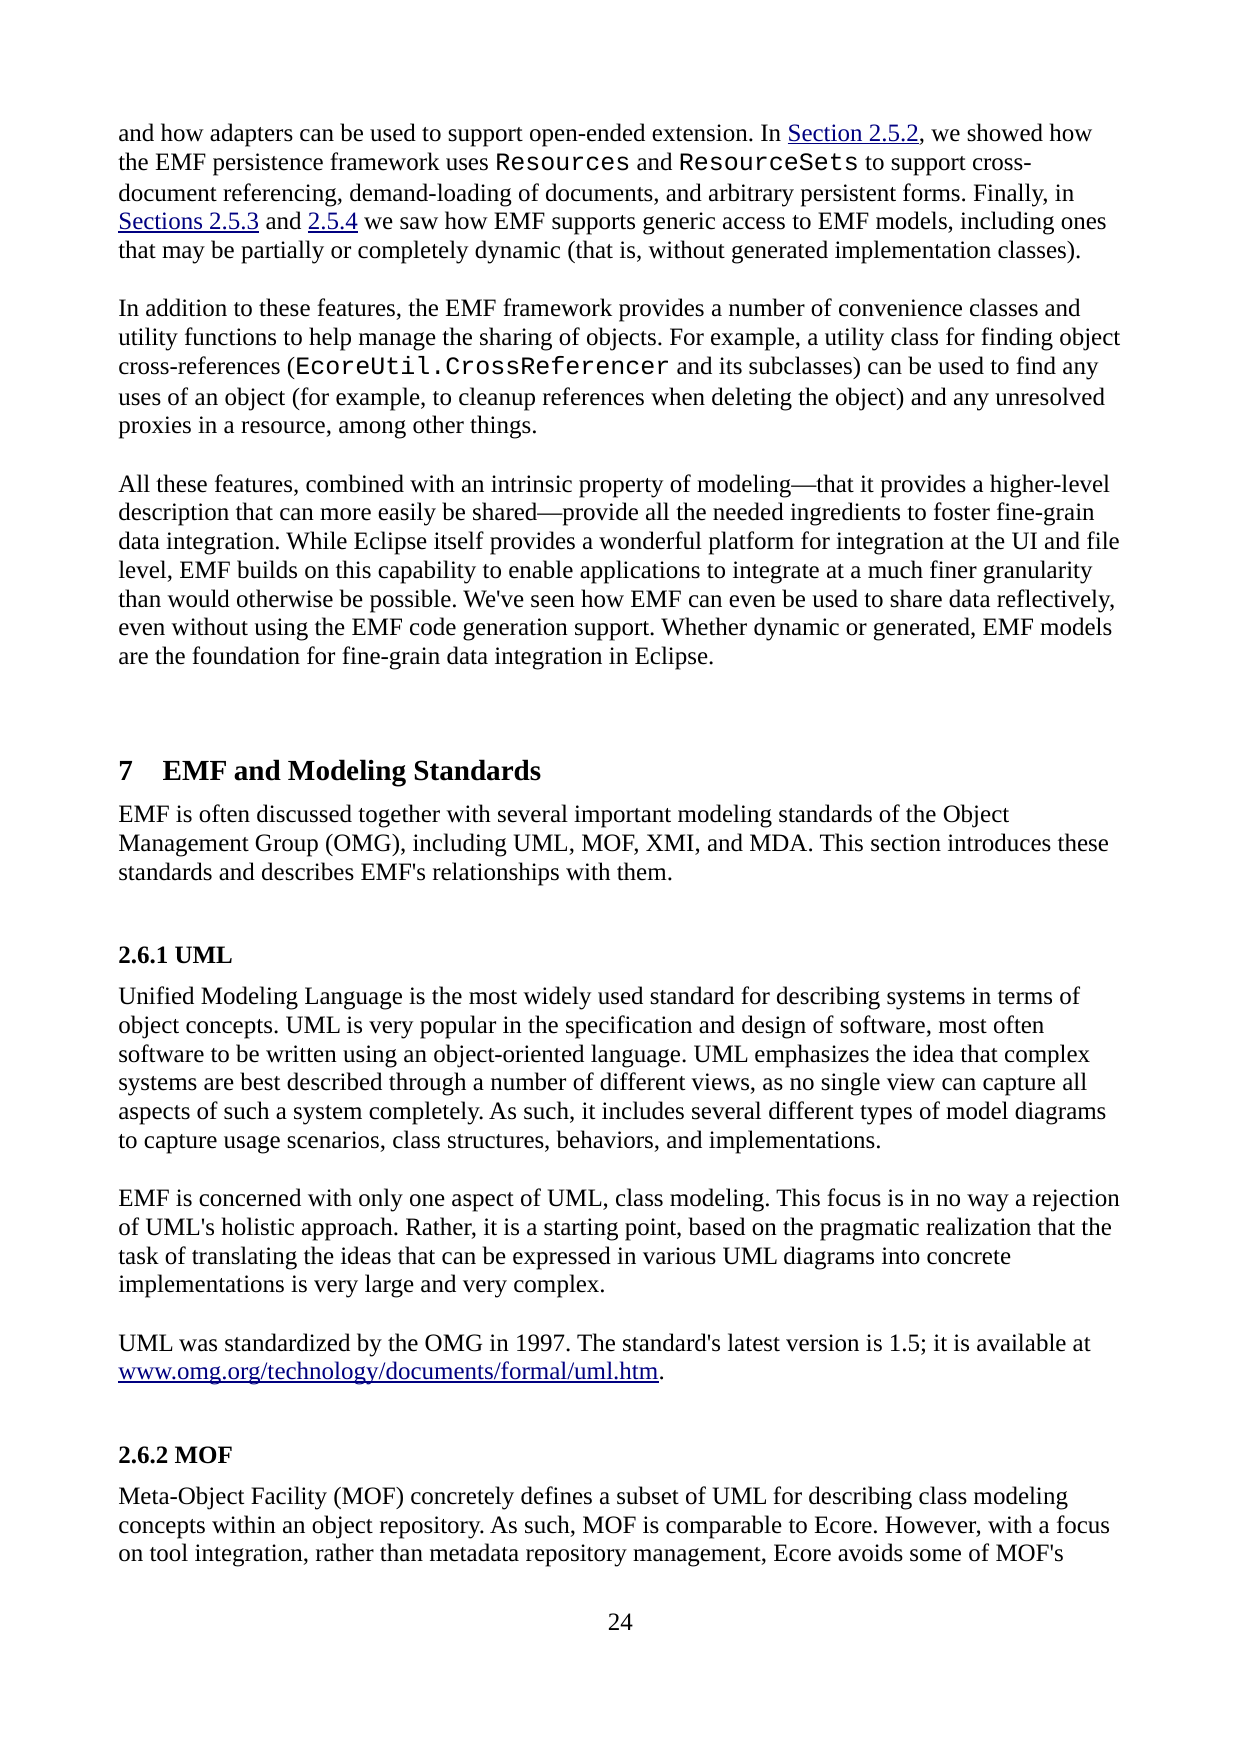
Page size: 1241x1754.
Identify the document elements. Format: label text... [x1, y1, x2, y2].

table_header EMF and Modeling Standards EMF is often discussed together with several important modeling standards of the Object Management Group (OMG), including UML, MOF, XMI, and MDA. This section introduces these standards and describes EMF's relationships with them. 2.6.1 UML Unified Modeling Language is the most widely used standard for describing systems in terms of object concepts. UML is very popular in the specification and design of software, most often software to be written using an object-oriented language. UML emphasizes the idea that complex systems are best described through a number of different views, as no single view can capture all aspects of such a system completely. As such, it includes several different types of model diagrams to capture usage scenarios, class structures, behaviors, and implementations. EMF is concerned with only one aspect of UML, class modeling. This focus is in no way a rejection of UML's holistic approach. Rather, it is a starting point, based on the pragmatic realization that the task of translating the ideas that can be expressed in various UML diagrams into concrete implementations is very large and very complex. UML was standardized by the OMG in 1997. The standard's latest version is 1.5; it is available at www.omg.org/technology/documents/formal/uml.htm. 2.6.2 MOF Meta-Object Facility (MOF) concretely defines a subset of UML for describing class modeling concepts within an object repository. As such, MOF is comparable to Ecore. However, with a focus on tool integration, rather than metadata repository management, Ecore avoids some of MOF's [118, 728, 1122, 1567]
table_header and how adapters can be used to support open-ended extension. In Section 2.5.2, we showed how the EMF persistence framework uses Resources and ResourceSets to support cross-document referencing, demand-loading of documents, and arbitrary persistent forms. Finally, in Sections 2.5.3 and 2.5.4 we saw how EMF supports generic access to EMF models, including ones that may be partially or completely dynamic (that is, without generated implementation classes). In addition to these features, the EMF framework provides a number of convenience classes and utility functions to help manage the sharing of objects. For example, a utility class for finding object cross-references (EcoreUtil.CrossReferencer and its subclasses) can be used to find any uses of an object (for example, to cleanup references when deleting the object) and any unresolved proxies in a resource, among other things. All these features, combined with an intrinsic property of modeling—that it provides a higher-level description that can more easily be shared—provide all the needed ingredients to foster fine-grain data integration. While Eclipse itself provides a wonderful platform for integration at the UI and file level, EMF builds on this capability to enable applications to integrate at a much finer granularity than would otherwise be possible. We've seen how EMF can even be used to share data reflectively, even without using the EMF code generation support. Whether dynamic or generated, EMF models are the foundation for fine-grain data integration in Eclipse. [118, 118, 1122, 699]
